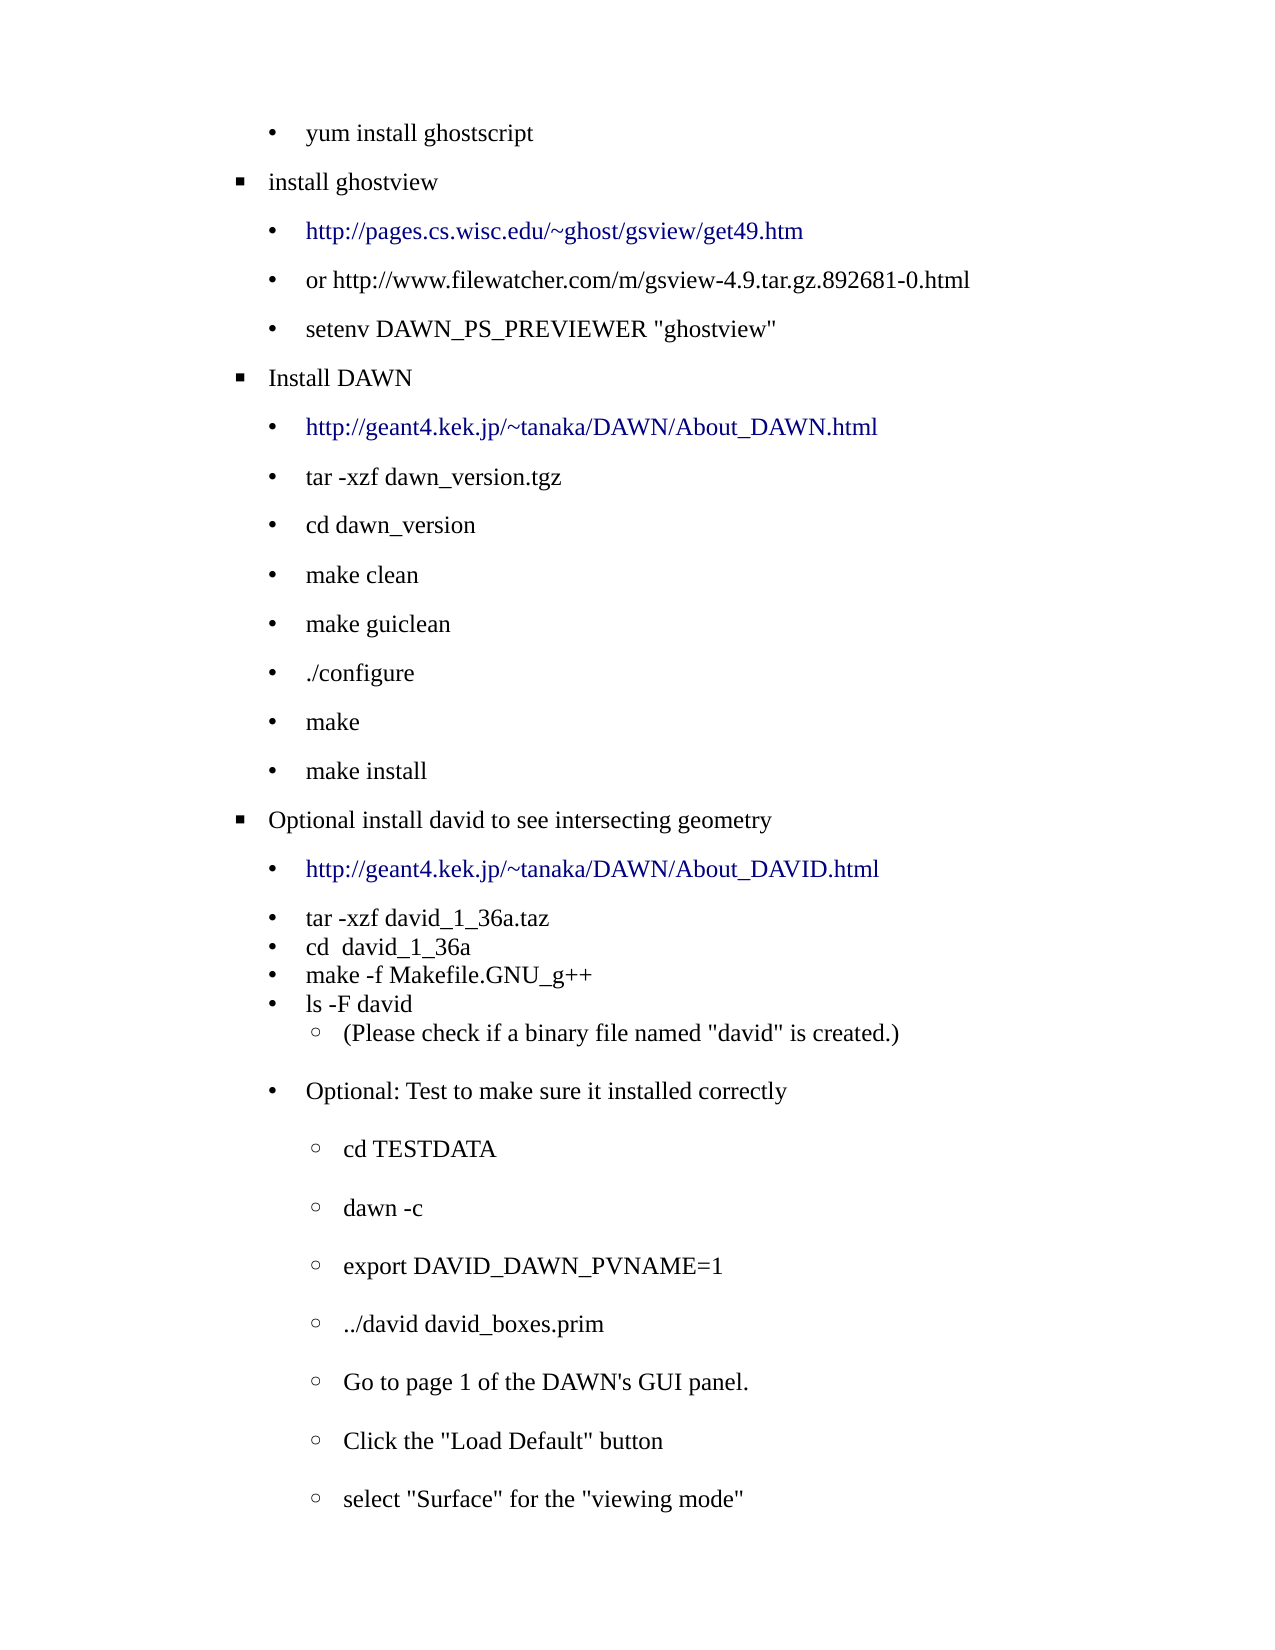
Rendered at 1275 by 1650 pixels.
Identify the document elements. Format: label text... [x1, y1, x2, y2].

list ls -F david [268, 989, 1157, 1018]
list dawn -c [306, 1193, 1157, 1222]
list Install DAWN [231, 363, 1157, 392]
list make guiclean [268, 609, 1157, 637]
list cd david_1_36a [268, 932, 1157, 961]
list Optional: Test to make sure it installed correctly [268, 1076, 1157, 1105]
list install ghostview [231, 167, 1157, 196]
list make -f Makefile.GNU_g++ [268, 961, 1157, 989]
list cd TESTDATA [306, 1134, 1157, 1163]
list http://pages.cs.wisc.edu/~ghost/gsview/get49.htm [268, 216, 1157, 245]
list or http://www.filewatcher.com/m/gsview-4.9.tar.gz.892681-0.html [268, 265, 1157, 294]
list http://geant4.kek.jp/~tanaka/DAWN/About_DAVID.html [268, 854, 1157, 883]
list Click the "Load Default" button [306, 1426, 1157, 1454]
list cd dawn_version [268, 511, 1157, 539]
list tar -xzf david_1_36a.taz [268, 903, 1157, 932]
list yum install ghostscript [268, 118, 1157, 147]
list (Please check if a binary file named "david" is created.) [306, 1018, 1157, 1047]
list ../david david_boxes.prim [306, 1309, 1157, 1338]
list export DAVID_DAWN_PVNAME=1 [306, 1251, 1157, 1280]
list ./configure [268, 658, 1157, 687]
list Go to page 1 of the DAWN's GUI panel. [306, 1367, 1157, 1396]
list make install [268, 756, 1157, 785]
list make [268, 707, 1157, 736]
list make clean [268, 560, 1157, 588]
list Optional install david to see intersecting geometry [231, 805, 1157, 834]
list http://geant4.kek.jp/~tanaka/DAWN/About_DAWN.html [268, 412, 1157, 441]
list select "Surface" for the "viewing mode" [306, 1484, 1157, 1513]
list tar -xzf dawn_version.tgz [268, 462, 1157, 490]
list setenv DAWN_PS_PREVIEWER "ghostview" [268, 314, 1157, 343]
